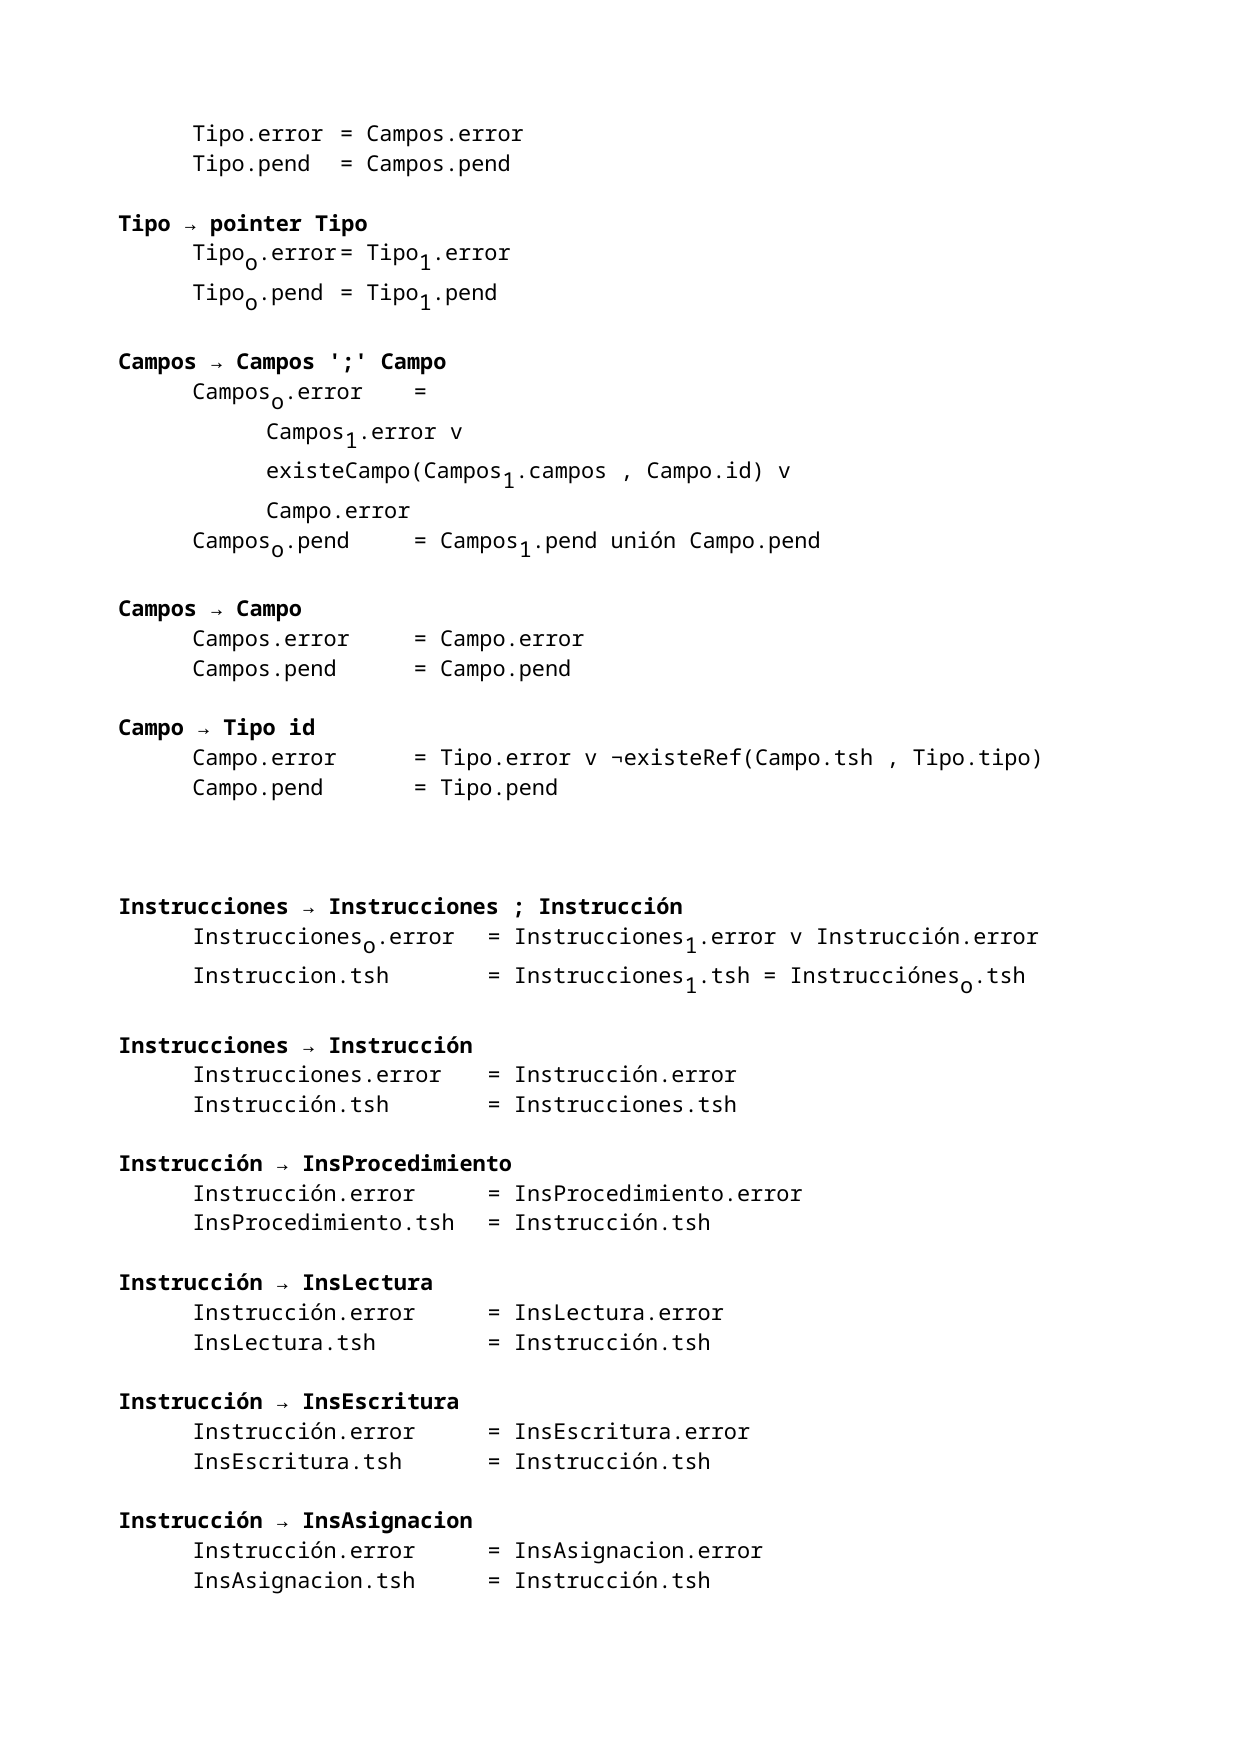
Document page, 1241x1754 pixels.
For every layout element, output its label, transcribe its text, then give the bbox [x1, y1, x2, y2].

text Instruccioneso.error = Instrucciones1.error v Instrucción.error [118, 921, 1122, 960]
text InsProcedimiento.tsh = Instrucción.tsh [118, 1207, 1122, 1237]
text Campos → Campo [118, 593, 1122, 623]
text Instrucción.error = InsLectura.error [118, 1297, 1122, 1326]
text Instrucción.error = InsProcedimiento.error [118, 1177, 1122, 1207]
text Campos → Campos ';' Campo [118, 346, 1122, 376]
text Campo → Tipo id [118, 712, 1122, 742]
text Campos1.error v [118, 416, 1122, 455]
text InsLectura.tsh = Instrucción.tsh [118, 1326, 1122, 1356]
text Camposo.pend = Campos1.pend unión Campo.pend [118, 524, 1122, 564]
text Instrucción → InsEscritura [118, 1386, 1122, 1416]
text Tipoo.pend = Tipo1.pend [118, 277, 1122, 316]
text Campo.pend = Tipo.pend [192, 772, 1122, 801]
text Instrucciones.error = Instrucción.error [118, 1059, 1122, 1089]
text Instrucción.error = InsEscritura.error [118, 1416, 1122, 1446]
text Instrucción.tsh = Instrucciones.tsh [118, 1089, 1122, 1119]
text Instrucciones → Instrucción [118, 1029, 1122, 1059]
text Campos.error = Campo.error [118, 623, 1122, 652]
text Camposo.error = [118, 376, 1122, 416]
text Tipo.pend = Campos.pend [118, 148, 1122, 178]
text InsAsignacion.tsh = Instrucción.tsh [118, 1565, 1122, 1594]
text Instrucción.error = InsAsignacion.error [118, 1535, 1122, 1565]
text Instrucción → InsAsignacion [118, 1505, 1122, 1535]
text Instruccion.tsh = Instrucciones1.tsh = Instruccióneso.tsh [118, 960, 1122, 1000]
text Tipo → pointer Tipo [118, 207, 1122, 237]
text Instrucción → InsProcedimiento [118, 1148, 1122, 1177]
text Tipo.error = Campos.error [118, 118, 1122, 148]
text Tipoo.error = Tipo1.error [118, 237, 1122, 277]
text Campos.pend = Campo.pend [118, 652, 1122, 682]
text Instrucción → InsLectura [118, 1267, 1122, 1297]
text Campo.error [118, 495, 1122, 524]
text Instrucciones → Instrucciones ; Instrucción [118, 891, 1122, 921]
text Campo.error = Tipo.error v ¬existeRef(Campo.tsh , Tipo.tipo) [192, 742, 1122, 772]
text existeCampo(Campos1.campos , Campo.id) v [118, 455, 1122, 495]
text InsEscritura.tsh = Instrucción.tsh [118, 1446, 1122, 1475]
